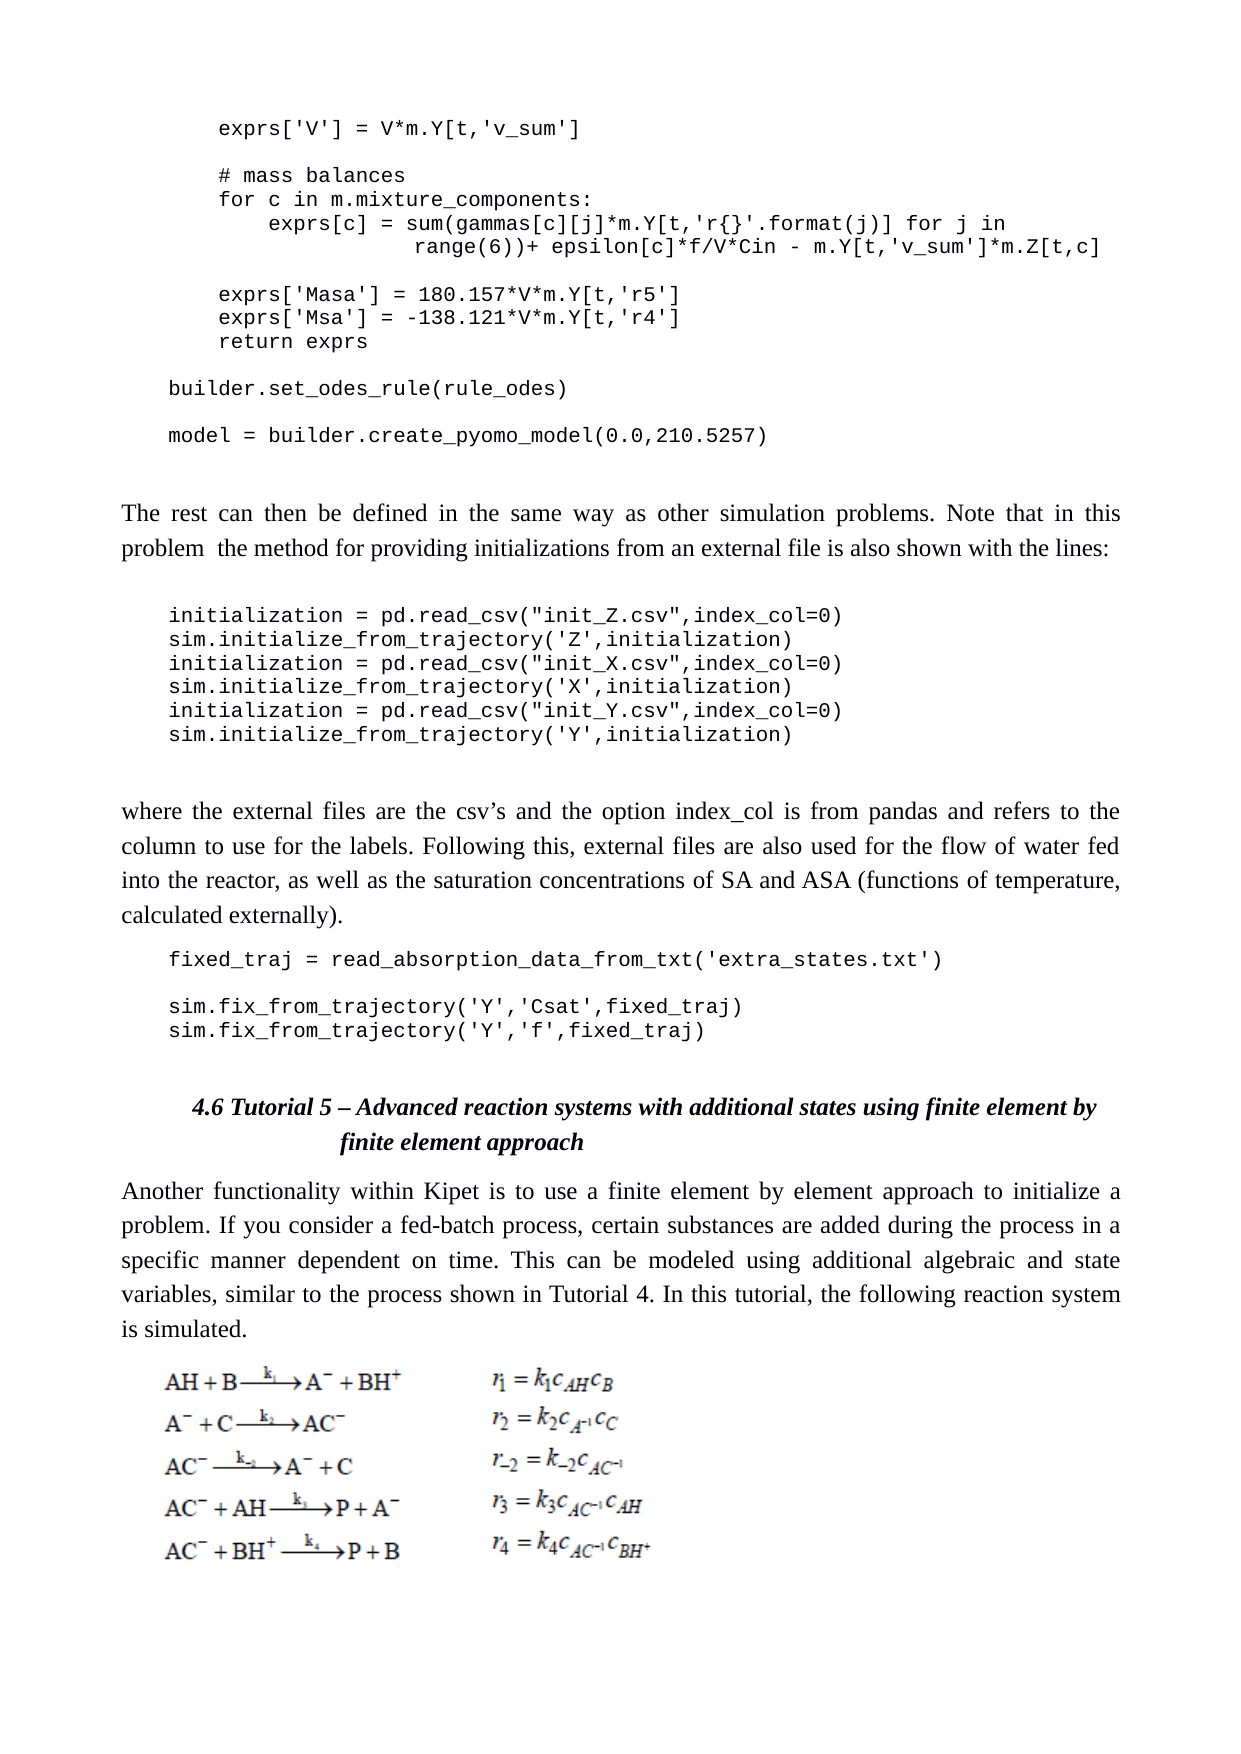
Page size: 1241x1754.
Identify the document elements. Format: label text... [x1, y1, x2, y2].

text Another functionality within Kipet is to use a finite element by element approach to initialize a problem. If you consider a fed-batch process, certain substances are added during the process in a specific manner dependent on time. This can be modeled using additional algebraic and state variables, similar to the process shown in Tutorial 4. In this tutorial, the following reaction system is simulated. [121, 1176, 1122, 1343]
text sim.initialize_from_trajectory('Y',initialization) [118, 724, 1116, 747]
text sim.initialize_from_trajectory('Z',initialization) [118, 629, 1116, 653]
text exprs[c] = sum(gammas[c][j]*m.Y[t,'r{}'.format(j)] for j in range(6))+ epsilon[c]*f/V*Cin - m.Y[t,'v_sum']*m.Z[t,c] [118, 213, 1116, 260]
text builder.set_odes_rule(rule_odes) [118, 378, 1116, 402]
text sim.fix_from_trajectory('Y','Csat',fixed_traj) [118, 996, 1116, 1020]
text sim.fix_from_trajectory('Y','f',fixed_traj) [118, 1020, 1116, 1043]
text exprs['V'] = V*m.Y[t,'v_sum'] [118, 118, 1116, 142]
text initialization = pd.read_csv("init_Z.csv",index_col=0) [118, 605, 1116, 629]
text # mass balances [118, 165, 1116, 189]
text initialization = pd.read_csv("init_Y.csv",index_col=0) [118, 700, 1116, 724]
text exprs['Msa'] = -138.121*V*m.Y[t,'r4'] [118, 307, 1116, 331]
text model = builder.create_pyomo_model(0.0,210.5257) [118, 426, 1116, 449]
text sim.initialize_from_trajectory('X',initialization) [118, 676, 1116, 700]
text 4.6 Tutorial 5 – Advanced reaction systems with additional states using finite element by finite element approach [121, 1092, 1122, 1156]
text where the external files are the csv’s and the option index_col is from pandas and refers to the column to use for the labels. Following this, external files are also used for the flow of water fed into the reactor, as well as the saturation concentrations of SA and ASA (functions of temperature, calculated externally). [121, 796, 1122, 928]
text return exprs [118, 331, 1116, 354]
text initialization = pd.read_csv("init_X.csv",index_col=0) [118, 653, 1116, 676]
text for c in m.mixture_components: [118, 189, 1116, 213]
text fixed_traj = read_absorption_data_from_txt('extra_states.txt') [118, 949, 1116, 972]
text exprs['Masa'] = 180.157*V*m.Y[t,'r5'] [118, 284, 1116, 307]
text The rest can then be defined in the same way as other simulation problems. Note that in this problem the method for providing initializations from an external file is also shown with the lines: [121, 498, 1122, 561]
